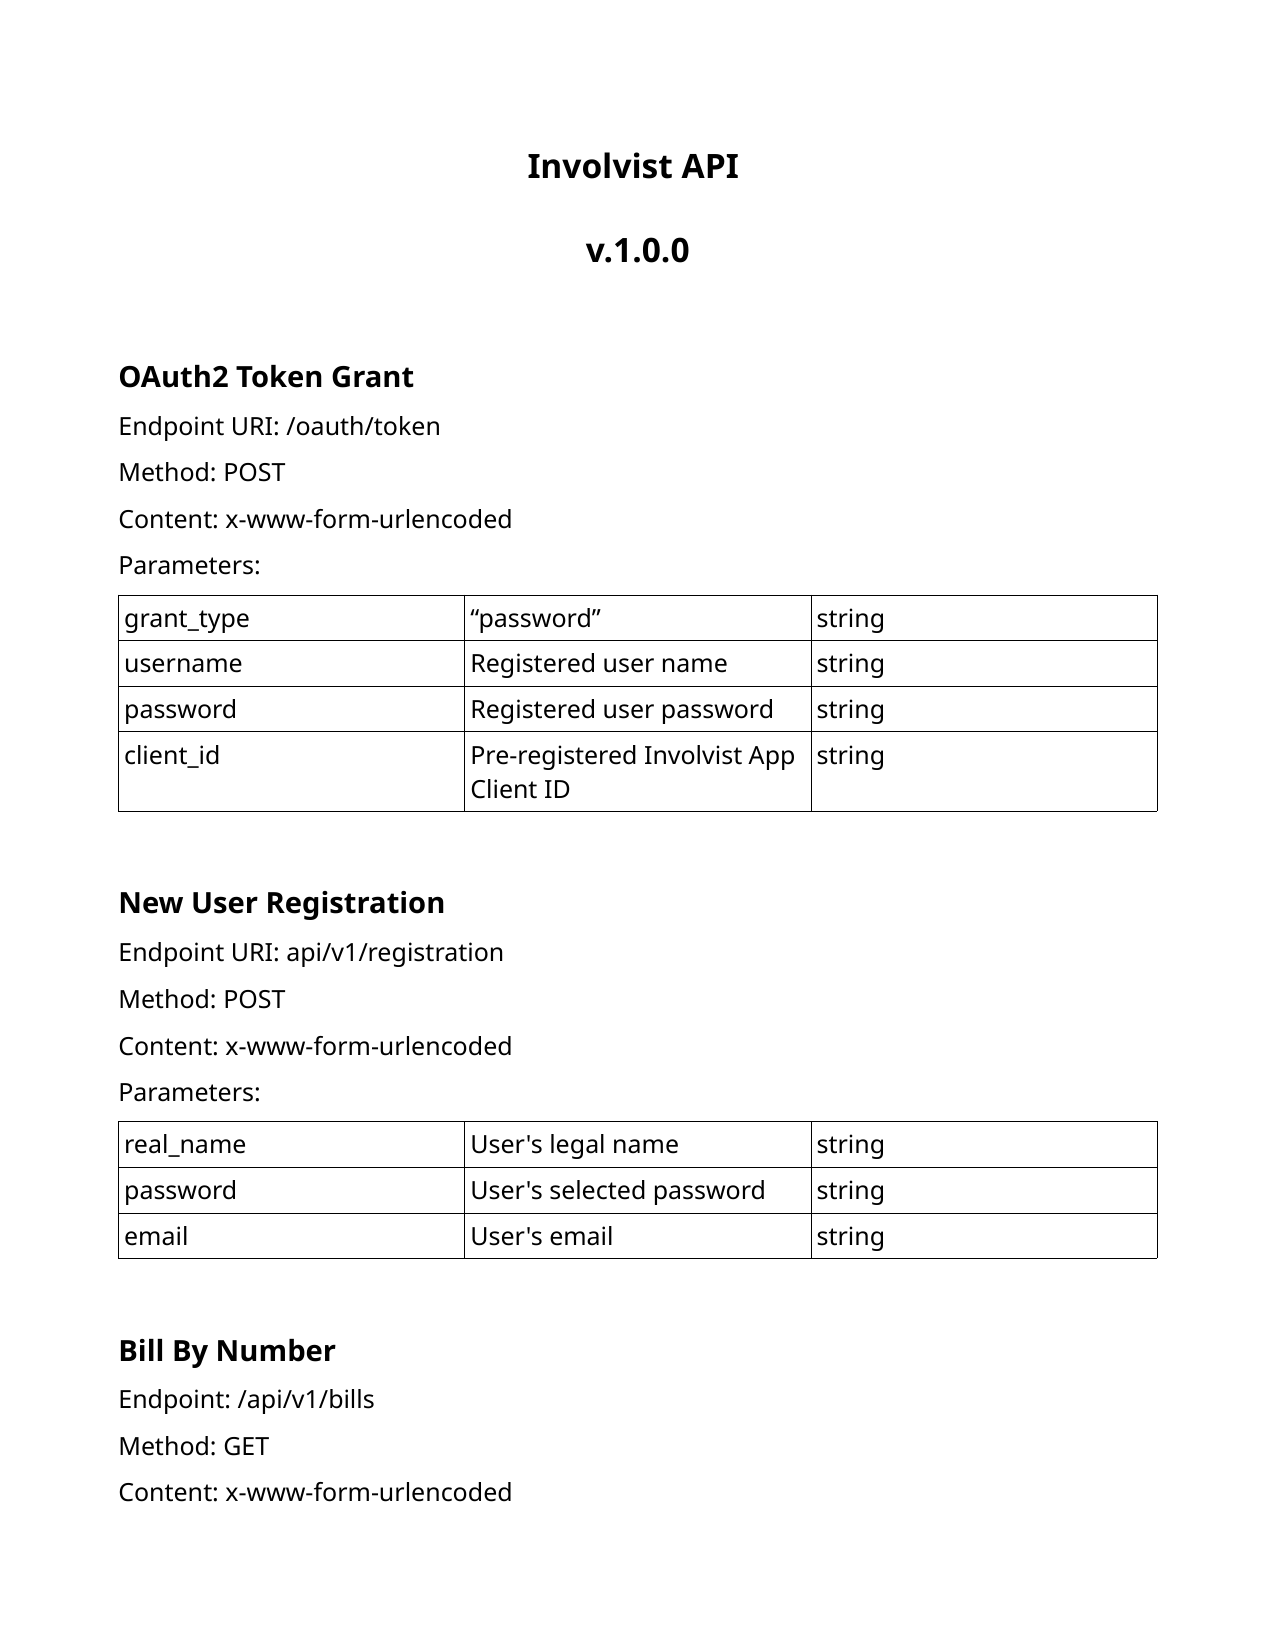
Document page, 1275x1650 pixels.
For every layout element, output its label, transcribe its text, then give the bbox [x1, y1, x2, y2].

text Endpoint: /api/v1/bills [118, 1382, 1157, 1416]
subtitle OAuth2 Token Grant [118, 356, 1157, 396]
subtitle New User Registration [118, 883, 1157, 922]
table_cell username [119, 641, 464, 686]
text Method: GET [118, 1428, 1157, 1463]
text Parameters: [118, 548, 1157, 582]
table_header grant_type [119, 596, 464, 640]
table_cell User's selected password [465, 1168, 811, 1212]
table_cell string [812, 1168, 1157, 1212]
text Parameters: [118, 1075, 1157, 1109]
text Content: x-www-form-urlencoded [118, 1475, 1157, 1509]
text Method: POST [118, 982, 1157, 1016]
table_cell string [812, 1214, 1157, 1258]
table_cell password [119, 687, 464, 731]
table_cell Registered user password [465, 687, 811, 731]
table_header “password” [465, 596, 811, 640]
table_cell Pre-registered Involvist App Client ID [465, 732, 811, 811]
table_header User's legal name [465, 1122, 811, 1167]
text Endpoint URI: api/v1/registration [118, 935, 1157, 969]
text Content: x-www-form-urlencoded [118, 1028, 1157, 1062]
table_cell client_id [119, 732, 464, 811]
table_header string [812, 1122, 1157, 1167]
table_cell string [812, 687, 1157, 731]
subtitle Involvist API [118, 143, 1157, 189]
table_header real_name [119, 1122, 464, 1167]
text Endpoint URI: /oauth/token [118, 408, 1157, 442]
table_cell string [812, 732, 1157, 811]
table_header string [812, 596, 1157, 640]
table_cell User's email [465, 1214, 811, 1258]
table_cell Registered user name [465, 641, 811, 686]
subtitle v.1.0.0 [118, 226, 1157, 272]
table_cell string [812, 641, 1157, 686]
table_cell email [119, 1214, 464, 1258]
text Content: x-www-form-urlencoded [118, 501, 1157, 536]
subtitle Bill By Number [118, 1330, 1157, 1369]
table_cell password [119, 1168, 464, 1212]
text Method: POST [118, 455, 1157, 489]
